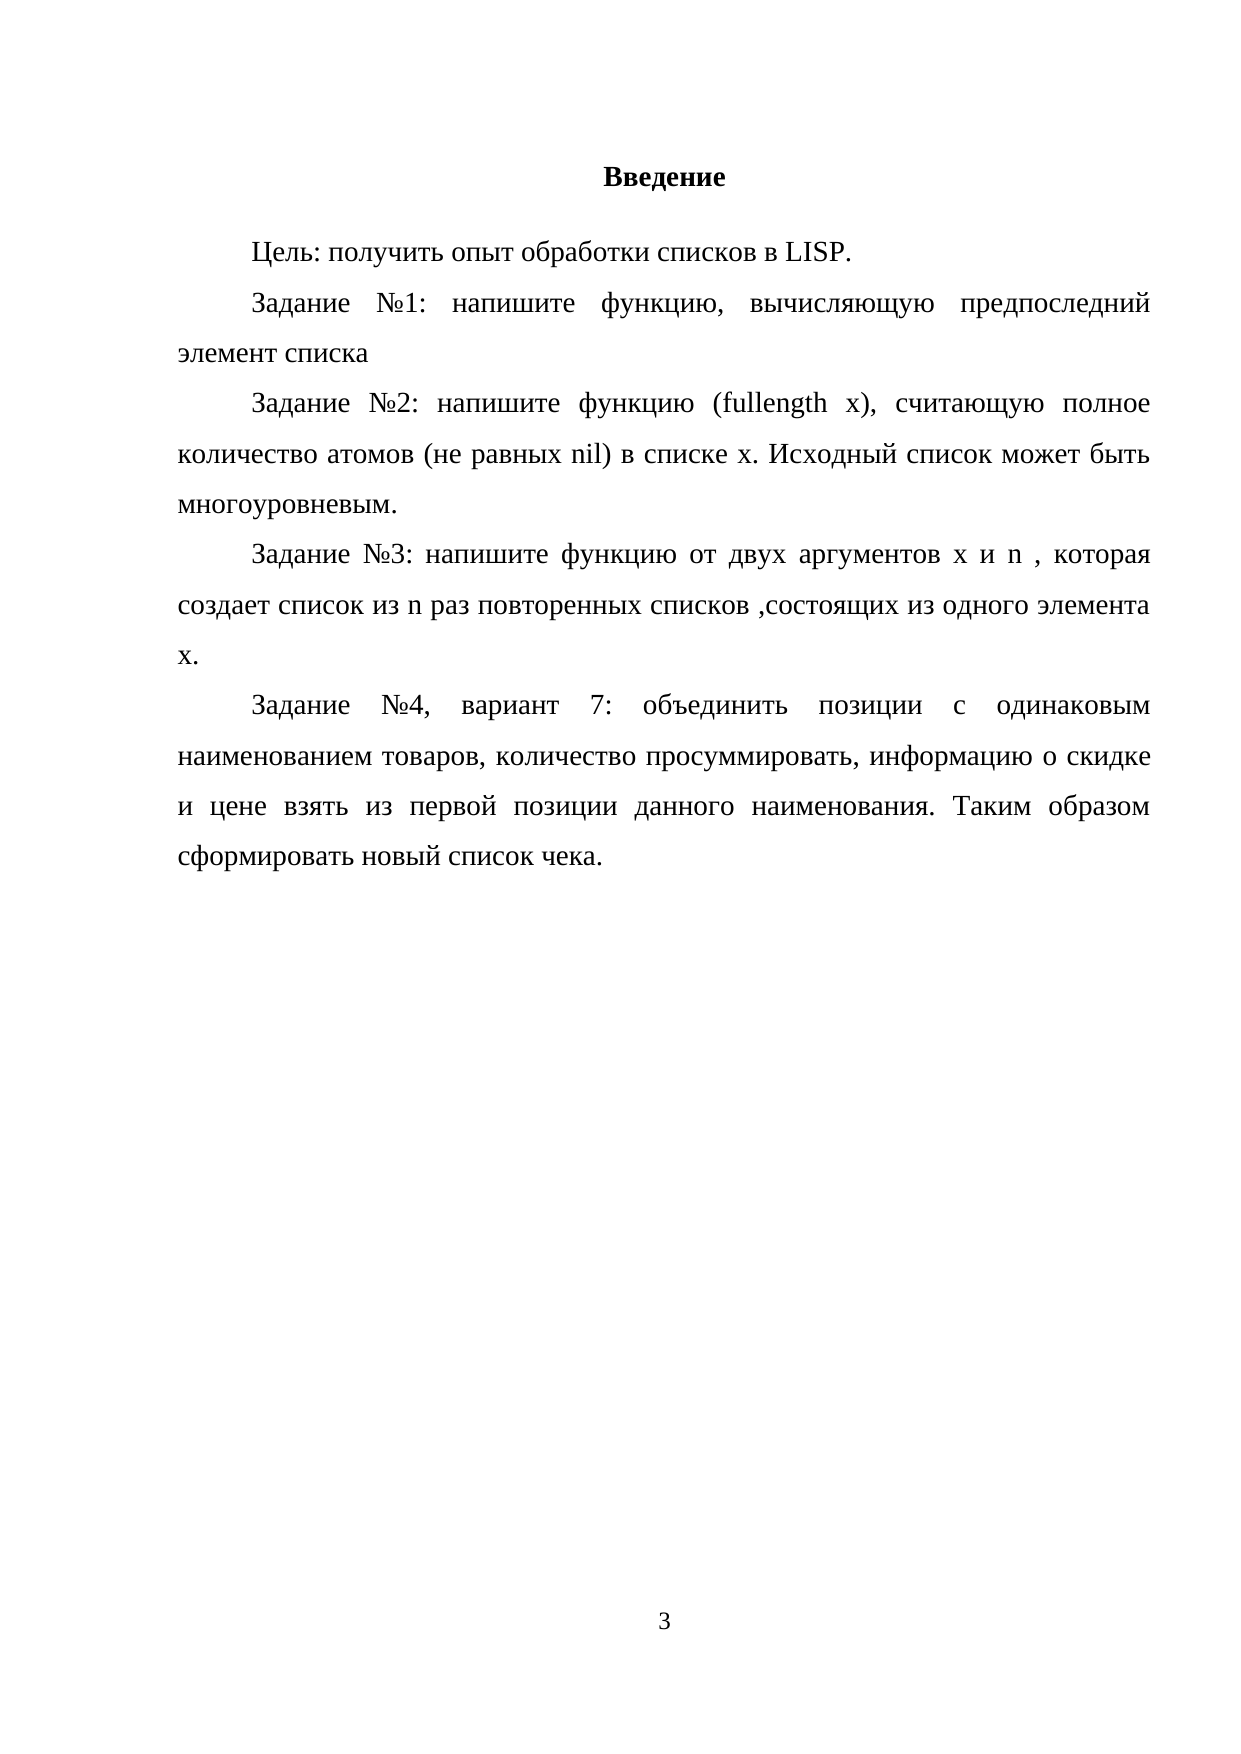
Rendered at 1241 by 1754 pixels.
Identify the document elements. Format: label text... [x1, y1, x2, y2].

text Цель: получить опыт обработки списков в LISP. [177, 234, 1152, 268]
text Задание №1: напишите функцию, вычисляющую предпоследний элемент списка [177, 285, 1152, 369]
text Задание №4, вариант 7: объединить позиции с одинаковым наименованием товаров, количество просуммировать, информацию о скидке и цене взять из первой позиции данного наименования. Таким образом сформировать новый список чека. [177, 687, 1152, 872]
subtitle Введение [177, 159, 1152, 193]
text Задание №3: напишите функцию от двух аргументов х и n , которая создает список из n раз повторенных списков ,состоящих из одного элемента х. [177, 536, 1152, 671]
text Задание №2: напишите функцию (fullength х), считающую полное количество атомов (не равных nil) в списке х. Исходный список может быть многоуровневым. [177, 386, 1152, 520]
